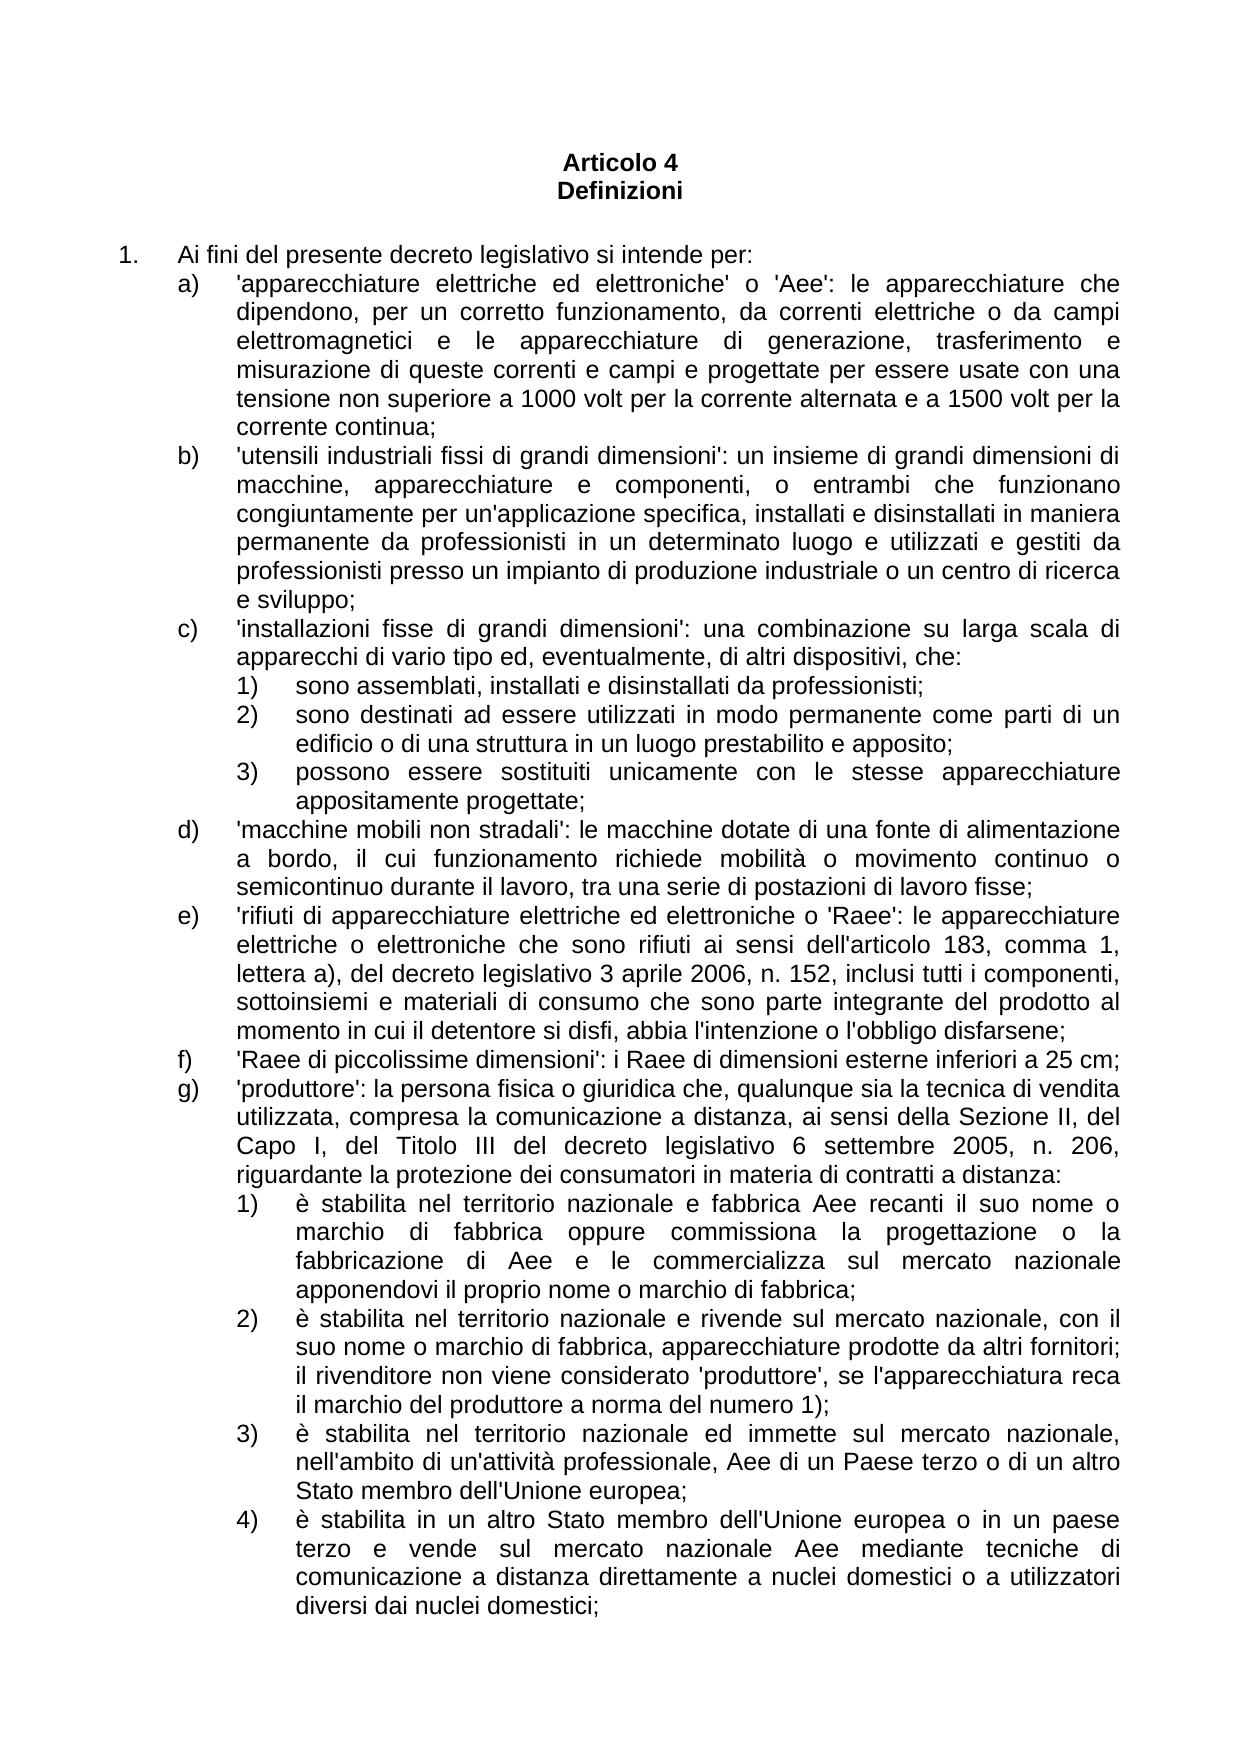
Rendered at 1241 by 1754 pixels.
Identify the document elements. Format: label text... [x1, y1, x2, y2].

text 3) possono essere sostituiti unicamente con le stesse apparecchiature appositamente progettate; [236, 757, 1122, 815]
text 3) è stabilita nel territorio nazionale ed immette sul mercato nazionale, nell'ambito di un'attività professionale, Aee di un Paese terzo o di un altro Stato membro dell'Unione europea; [236, 1418, 1122, 1505]
text d) 'macchine mobili non stradali': le macchine dotate di una fonte di alimentazione a bordo, il cui funzionamento richiede mobilità o movimento continuo o semicontinuo durante il lavoro, tra una serie di postazioni di lavoro fisse; [177, 815, 1122, 901]
text f) 'Raee di piccolissime dimensioni': i Raee di dimensioni esterne inferiori a 25 cm; [177, 1045, 1122, 1073]
text a) 'apparecchiature elettriche ed elettroniche' o 'Aee': le apparecchiature che dipendono, per un corretto funzionamento, da correnti elettriche o da campi elettromagnetici e le apparecchiature di generazione, trasferimento e misurazione di queste correnti e campi e progettate per essere usate con una tensione non superiore a 1000 volt per la corrente alternata e a 1500 volt per la corrente continua; [177, 268, 1122, 441]
text 1) è stabilita nel territorio nazionale e fabbrica Aee recanti il suo nome o marchio di fabbrica oppure commissiona la progettazione o la fabbricazione di Aee e le commercializza sul mercato nazionale apponendovi il proprio nome o marchio di fabbrica; [236, 1188, 1122, 1303]
text c) 'installazioni fisse di grandi dimensioni': una combinazione su larga scala di apparecchi di vario tipo ed, eventualmente, di altri dispositivi, che: [177, 613, 1122, 671]
text b) 'utensili industriali fissi di grandi dimensioni': un insieme di grandi dimensioni di macchine, apparecchiature e componenti, o entrambi che funzionano congiuntamente per un'applicazione specifica, installati e disinstallati in maniera permanente da professionisti in un determinato luogo e utilizzati e gestiti da professionisti presso un impianto di produzione industriale o un centro di ricerca e sviluppo; [177, 441, 1122, 613]
text g) 'produttore': la persona fisica o giuridica che, qualunque sia la tecnica di vendita utilizzata, compresa la comunicazione a distanza, ai sensi della Sezione II, del Capo I, del Titolo III del decreto legislativo 6 settembre 2005, n. 206, riguardante la protezione dei consumatori in materia di contratti a distanza: [177, 1073, 1122, 1188]
subtitle Articolo 4 Definizioni [118, 148, 1122, 205]
text 4) è stabilita in un altro Stato membro dell'Unione europea o in un paese terzo e vende sul mercato nazionale Aee mediante tecniche di comunicazione a distanza direttamente a nuclei domestici o a utilizzatori diversi dai nuclei domestici; [236, 1505, 1122, 1620]
text 1. Ai fini del presente decreto legislativo si intende per: [118, 240, 1122, 268]
text 2) sono destinati ad essere utilizzati in modo permanente come parti di un edificio o di una struttura in un luogo prestabilito e apposito; [236, 700, 1122, 757]
text 1) sono assemblati, installati e disinstallati da professionisti; [236, 671, 1122, 700]
text 2) è stabilita nel territorio nazionale e rivende sul mercato nazionale, con il suo nome o marchio di fabbrica, apparecchiature prodotte da altri fornitori; il rivenditore non viene considerato 'produttore', se l'apparecchiatura reca il marchio del produttore a norma del numero 1); [236, 1303, 1122, 1418]
text e) 'rifiuti di apparecchiature elettriche ed elettroniche o 'Raee': le apparecchiature elettriche o elettroniche che sono rifiuti ai sensi dell'articolo 183, comma 1, lettera a), del decreto legislativo 3 aprile 2006, n. 152, inclusi tutti i componenti, sottoinsiemi e materiali di consumo che sono parte integrante del prodotto al momento in cui il detentore si disfi, abbia l'intenzione o l'obbligo disfarsene; [177, 901, 1122, 1045]
